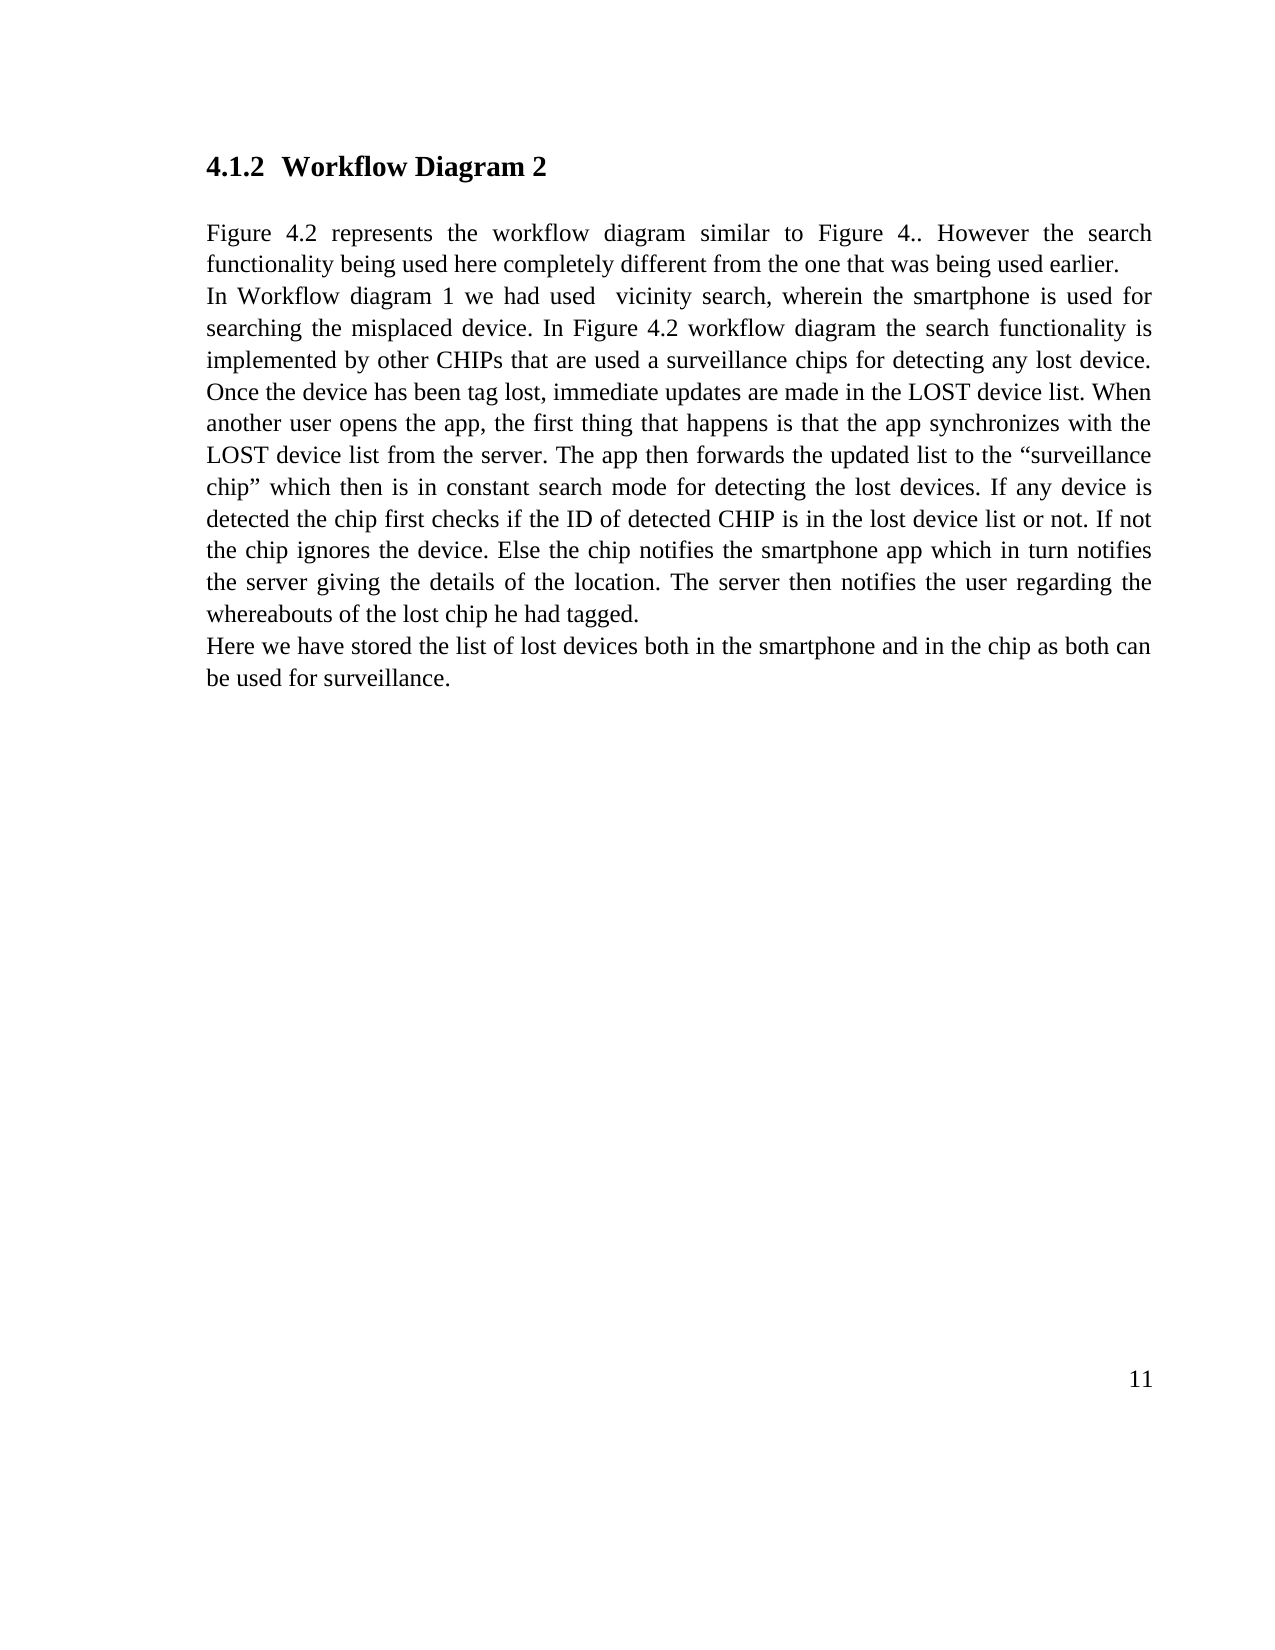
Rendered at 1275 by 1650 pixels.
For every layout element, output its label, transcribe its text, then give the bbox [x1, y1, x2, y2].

text In Workflow diagram 1 we had used vicinity search, wherein the smartphone is used for searching the misplaced device. In Figure 4.2 workflow diagram the search functionality is implemented by other CHIPs that are used a surveillance chips for detecting any lost device. Once the device has been tag lost, immediate updates are made in the LOST device list. When another user opens the app, the first thing that happens is that the app synchronizes with the LOST device list from the server. The app then forwards the updated list to the “surveillance chip” which then is in constant search mode for detecting the lost devices. If any device is detected the chip first checks if the ID of detected CHIP is in the lost device list or not. If not the chip ignores the device. Else the chip notifies the smartphone app which in turn notifies the server giving the details of the location. The server then notifies the user regarding the whereabouts of the lost chip he had tagged. [206, 282, 1153, 628]
text 11 [206, 1365, 1153, 1393]
text Figure 4.2 represents the workflow diagram similar to Figure 4.. However the search functionality being used here completely different from the one that was being used earlier. [206, 219, 1153, 278]
text Here we have stored the list of lost devices both in the smartphone and in the chip as both can be used for surveillance. [206, 632, 1153, 691]
text 4.1.2 Workflow Diagram 2 [206, 150, 1153, 182]
